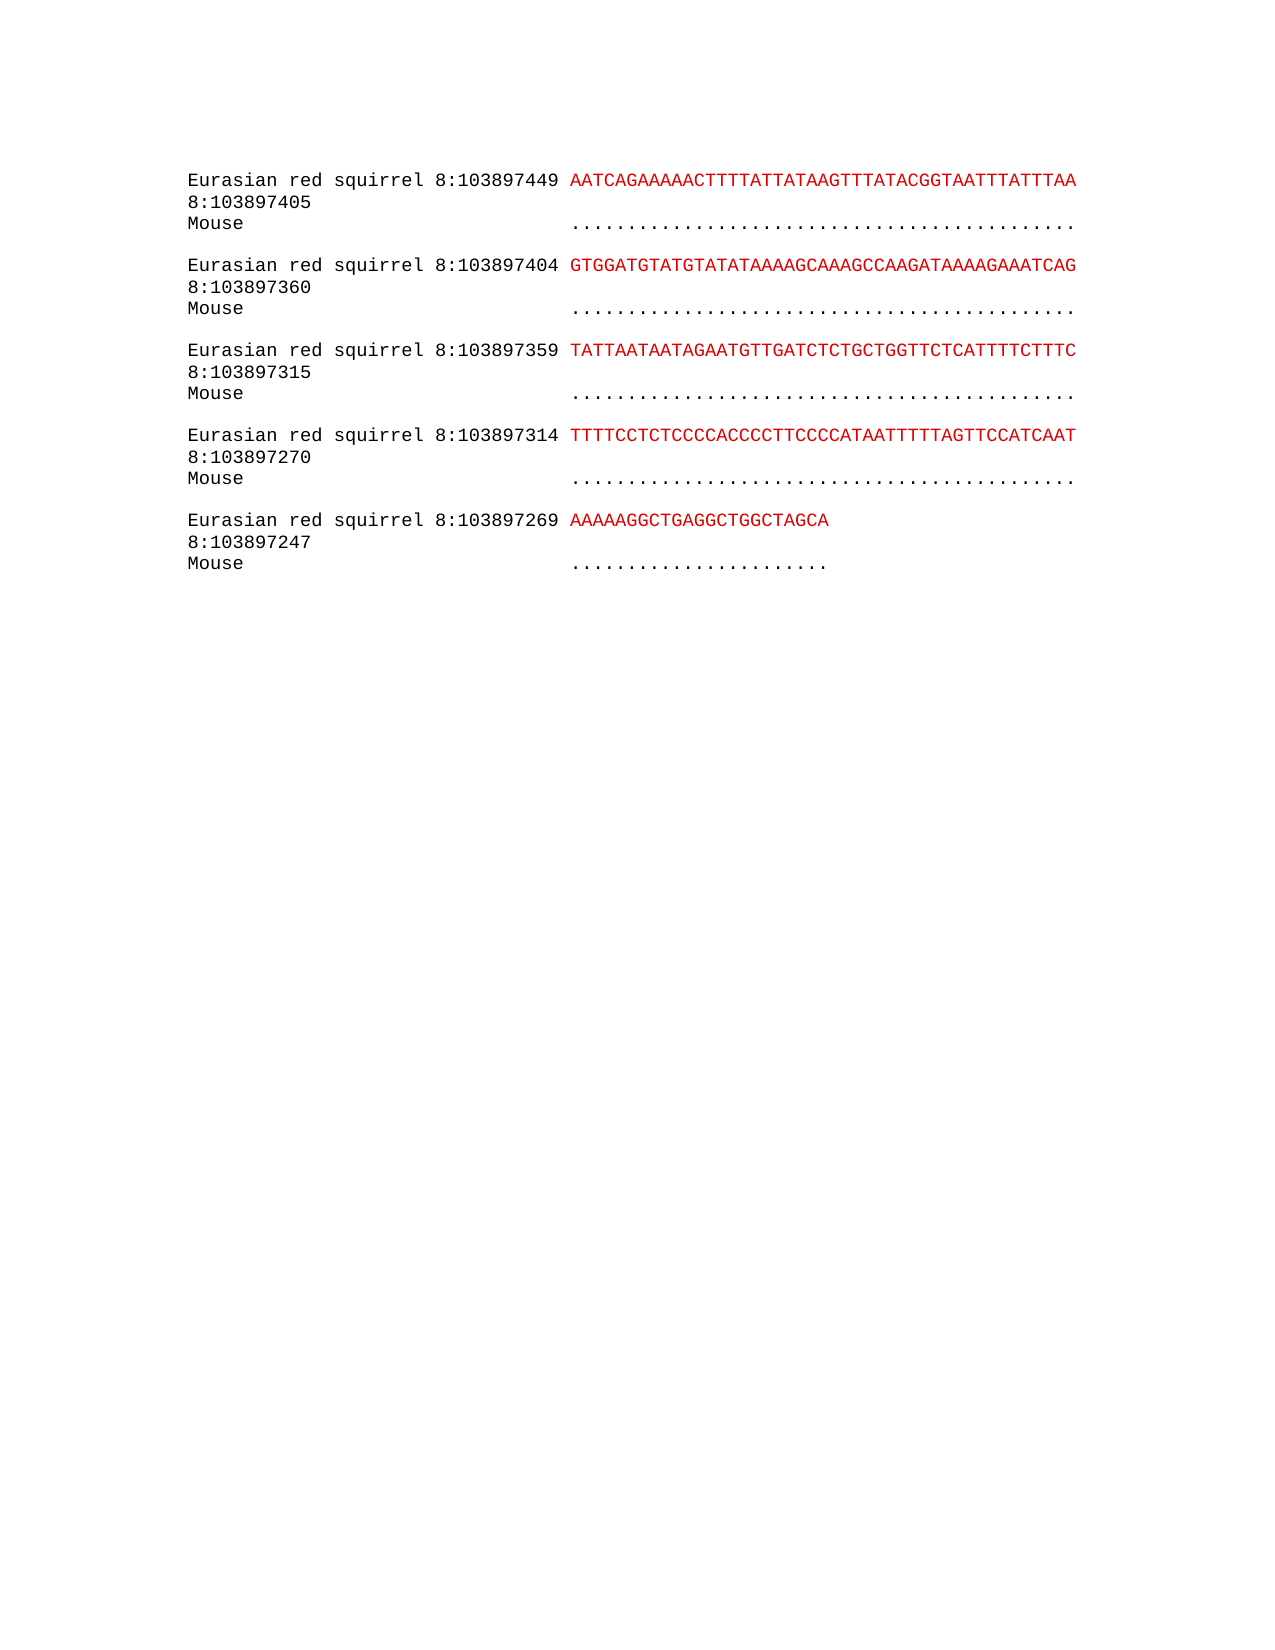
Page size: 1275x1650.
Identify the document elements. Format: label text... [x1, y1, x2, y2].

text Eurasian red squirrel 8:103897449 AATCAGAAAAACTTTTATTATAAGTTTATACGGTAATTTATTTAA 8:103897405 [187, 171, 1087, 214]
text Eurasian red squirrel 8:103897359 TATTAATAATAGAATGTTGATCTCTGCTGGTTCTCATTTTCTTTC 8:103897315 [187, 341, 1087, 384]
text Mouse ............................................. [187, 299, 1087, 320]
text Eurasian red squirrel 8:103897269 AAAAAGGCTGAGGCTGGCTAGCA 8:103897247 [187, 511, 1087, 554]
text Mouse ....................... [187, 554, 1087, 575]
text Eurasian red squirrel 8:103897314 TTTTCCTCTCCCCACCCCTTCCCCATAATTTTTAGTTCCATCAAT 8:103897270 [187, 426, 1087, 469]
text Mouse ............................................. [187, 469, 1087, 490]
text Mouse ............................................. [187, 214, 1087, 235]
text Eurasian red squirrel 8:103897404 GTGGATGTATGTATATAAAAGCAAAGCCAAGATAAAAGAAATCAG 8:103897360 [187, 256, 1087, 299]
text Mouse ............................................. [187, 384, 1087, 405]
